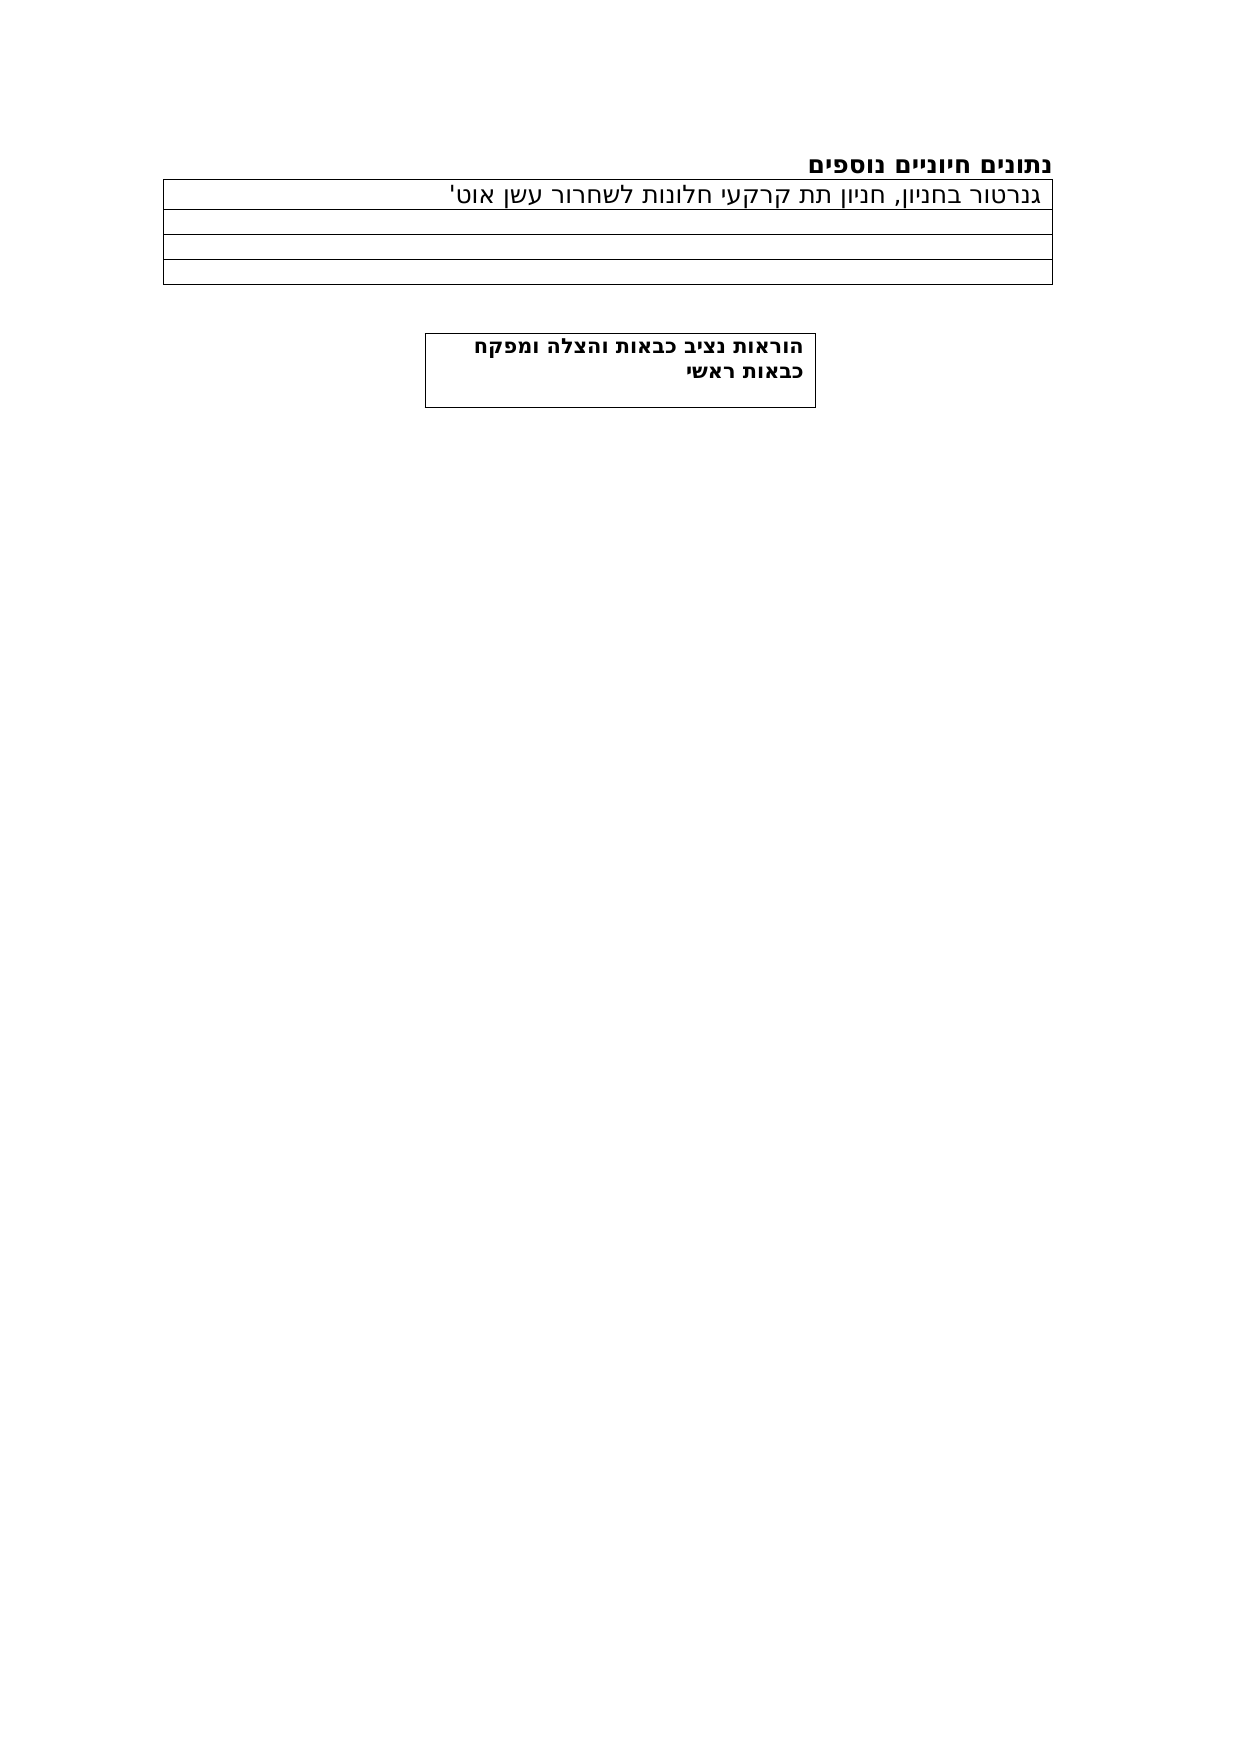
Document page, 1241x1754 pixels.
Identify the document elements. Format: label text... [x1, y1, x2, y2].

table_cell [164, 210, 1052, 234]
table_header הוראות נציב כבאות והצלה ומפקח כבאות ראשי [426, 334, 815, 407]
table_header גנרטור בחניון, חניון תת קרקעי חלונות לשחרור עשן אוט' [164, 180, 1052, 209]
table_cell [164, 260, 1052, 284]
text נתונים חיוניים נוספים [187, 150, 1053, 179]
table_cell [164, 235, 1052, 259]
